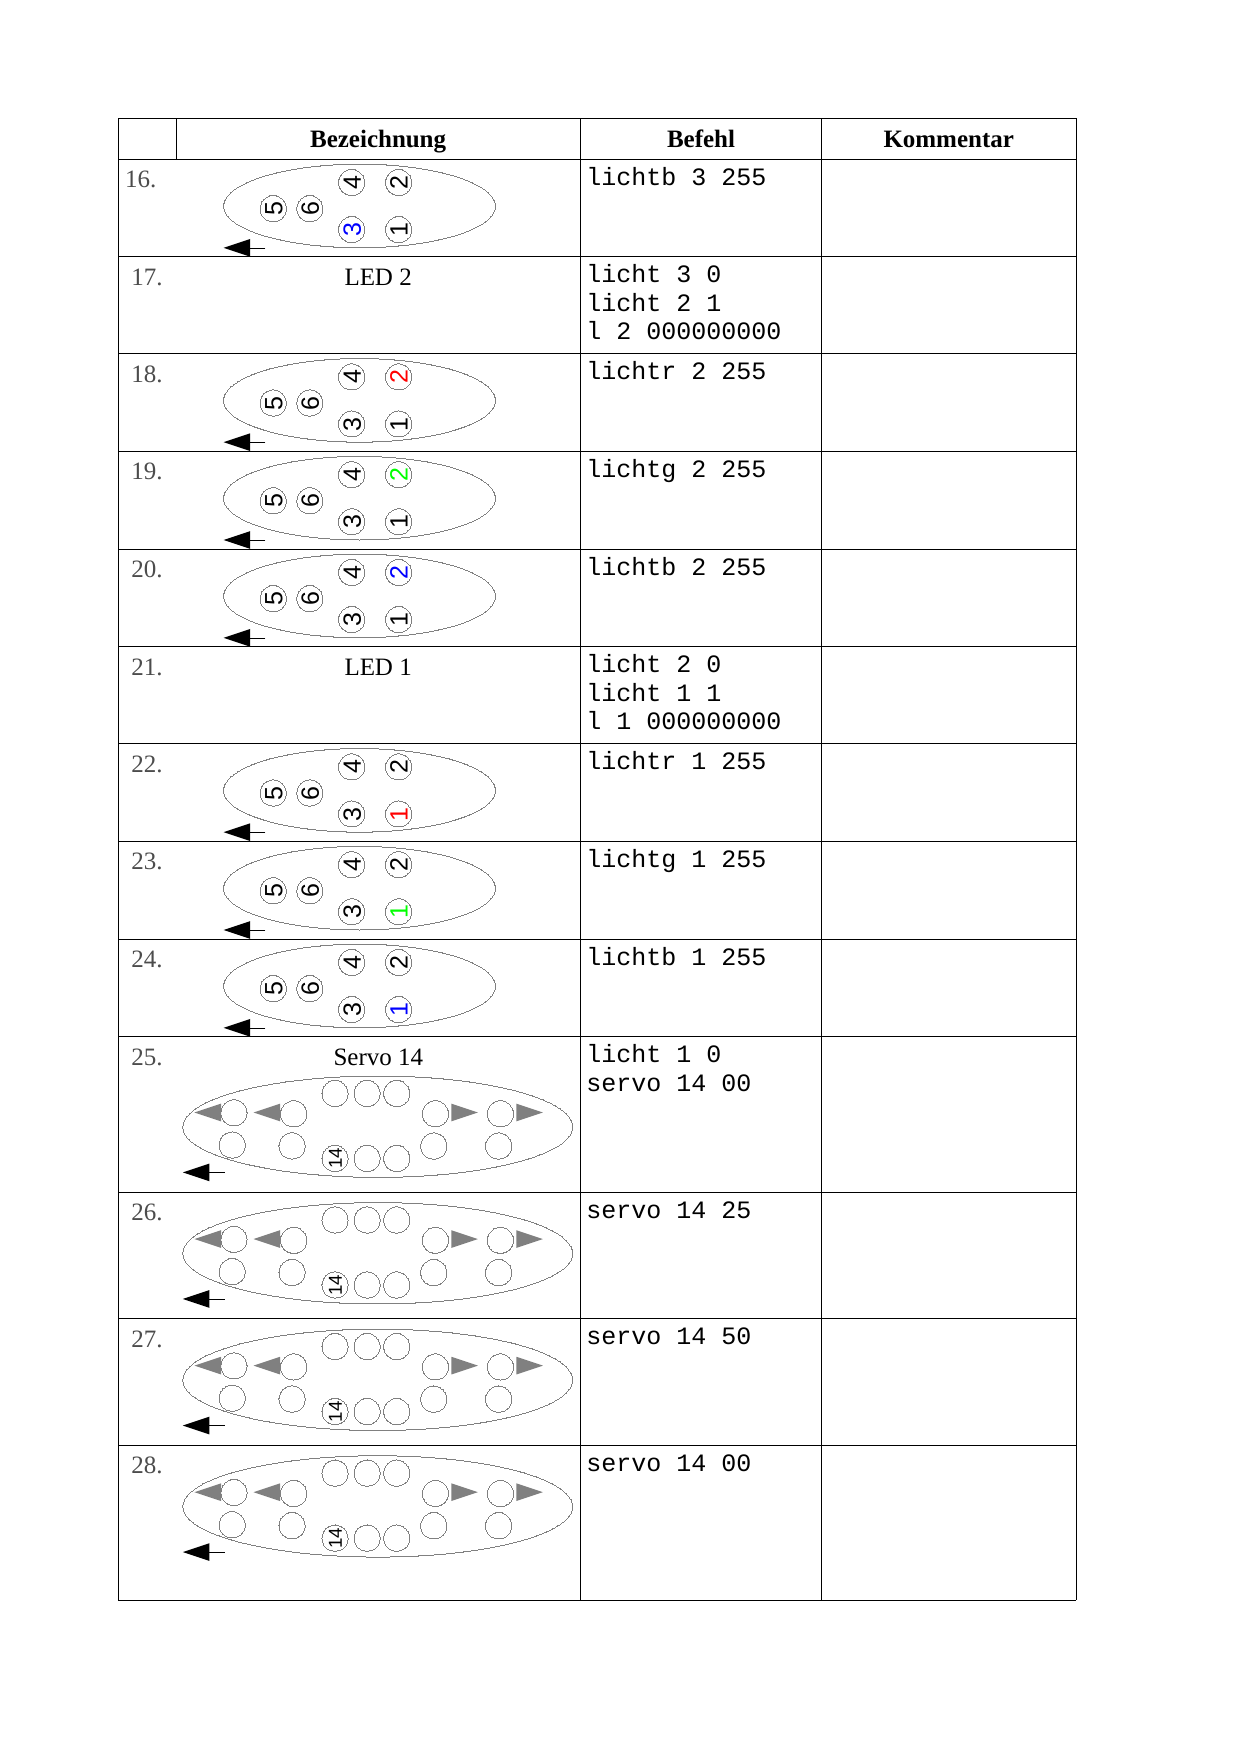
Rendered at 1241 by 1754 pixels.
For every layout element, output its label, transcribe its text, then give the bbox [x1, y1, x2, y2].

table_cell [176, 354, 580, 451]
table_cell 25. [119, 1037, 176, 1192]
table_cell [822, 842, 1076, 938]
table_cell licht 3 0 licht 2 1 l 2 000000000 [581, 257, 821, 353]
table_cell [176, 550, 580, 646]
table_cell [822, 160, 1076, 256]
table_cell [822, 1319, 1076, 1445]
table_cell [822, 1193, 1076, 1318]
table_cell 22. [119, 744, 176, 841]
table_cell 23. [119, 842, 176, 938]
table_cell 28. [119, 1446, 176, 1600]
table_cell [822, 354, 1076, 451]
table_cell [176, 744, 580, 841]
table_cell [822, 550, 1076, 646]
table_cell [176, 842, 580, 938]
table_cell [822, 940, 1076, 1036]
table_cell lichtr 2 255 [581, 354, 821, 451]
table_cell 20. [119, 550, 176, 646]
table_cell 24. [119, 940, 176, 1036]
table_header [119, 119, 176, 158]
table_cell [176, 160, 580, 256]
table_cell LED 2 [176, 257, 580, 353]
table_cell lichtb 1 255 [581, 940, 821, 1036]
table_cell [822, 647, 1076, 743]
table_cell licht 2 0 licht 1 1 l 1 000000000 [581, 647, 821, 743]
table_cell [822, 1037, 1076, 1192]
table_cell servo 14 50 [581, 1319, 821, 1445]
table_cell lichtr 1 255 [581, 744, 821, 841]
table_header Bezeichnung [177, 119, 580, 158]
table_cell Servo 14 [176, 1037, 580, 1192]
table_cell lichtg 1 255 [581, 842, 821, 938]
table_cell lichtb 2 255 [581, 550, 821, 646]
table_cell LED 1 [176, 647, 580, 743]
table_cell lichtb 3 255 [581, 160, 821, 256]
table_cell servo 14 25 [581, 1193, 821, 1318]
table_cell servo 14 00 [581, 1446, 821, 1600]
table_cell 17. [119, 257, 176, 353]
table_cell [176, 452, 580, 548]
table_cell [176, 1319, 580, 1445]
table_header Befehl [581, 119, 821, 158]
table_cell [822, 1446, 1076, 1600]
table_cell 27. [119, 1319, 176, 1445]
table_cell 18. [119, 354, 176, 451]
table_header Kommentar [822, 119, 1076, 158]
table_cell [176, 940, 580, 1036]
table_cell [822, 744, 1076, 841]
table_cell [822, 452, 1076, 548]
table_cell 16. [119, 160, 176, 256]
table_cell licht 1 0 servo 14 00 [581, 1037, 821, 1192]
table_cell [176, 1446, 580, 1600]
table_cell 26. [119, 1193, 176, 1318]
table_cell [176, 1193, 580, 1318]
table_cell 19. [119, 452, 176, 548]
table_cell 21. [119, 647, 176, 743]
table_cell lichtg 2 255 [581, 452, 821, 548]
table_cell [822, 257, 1076, 353]
